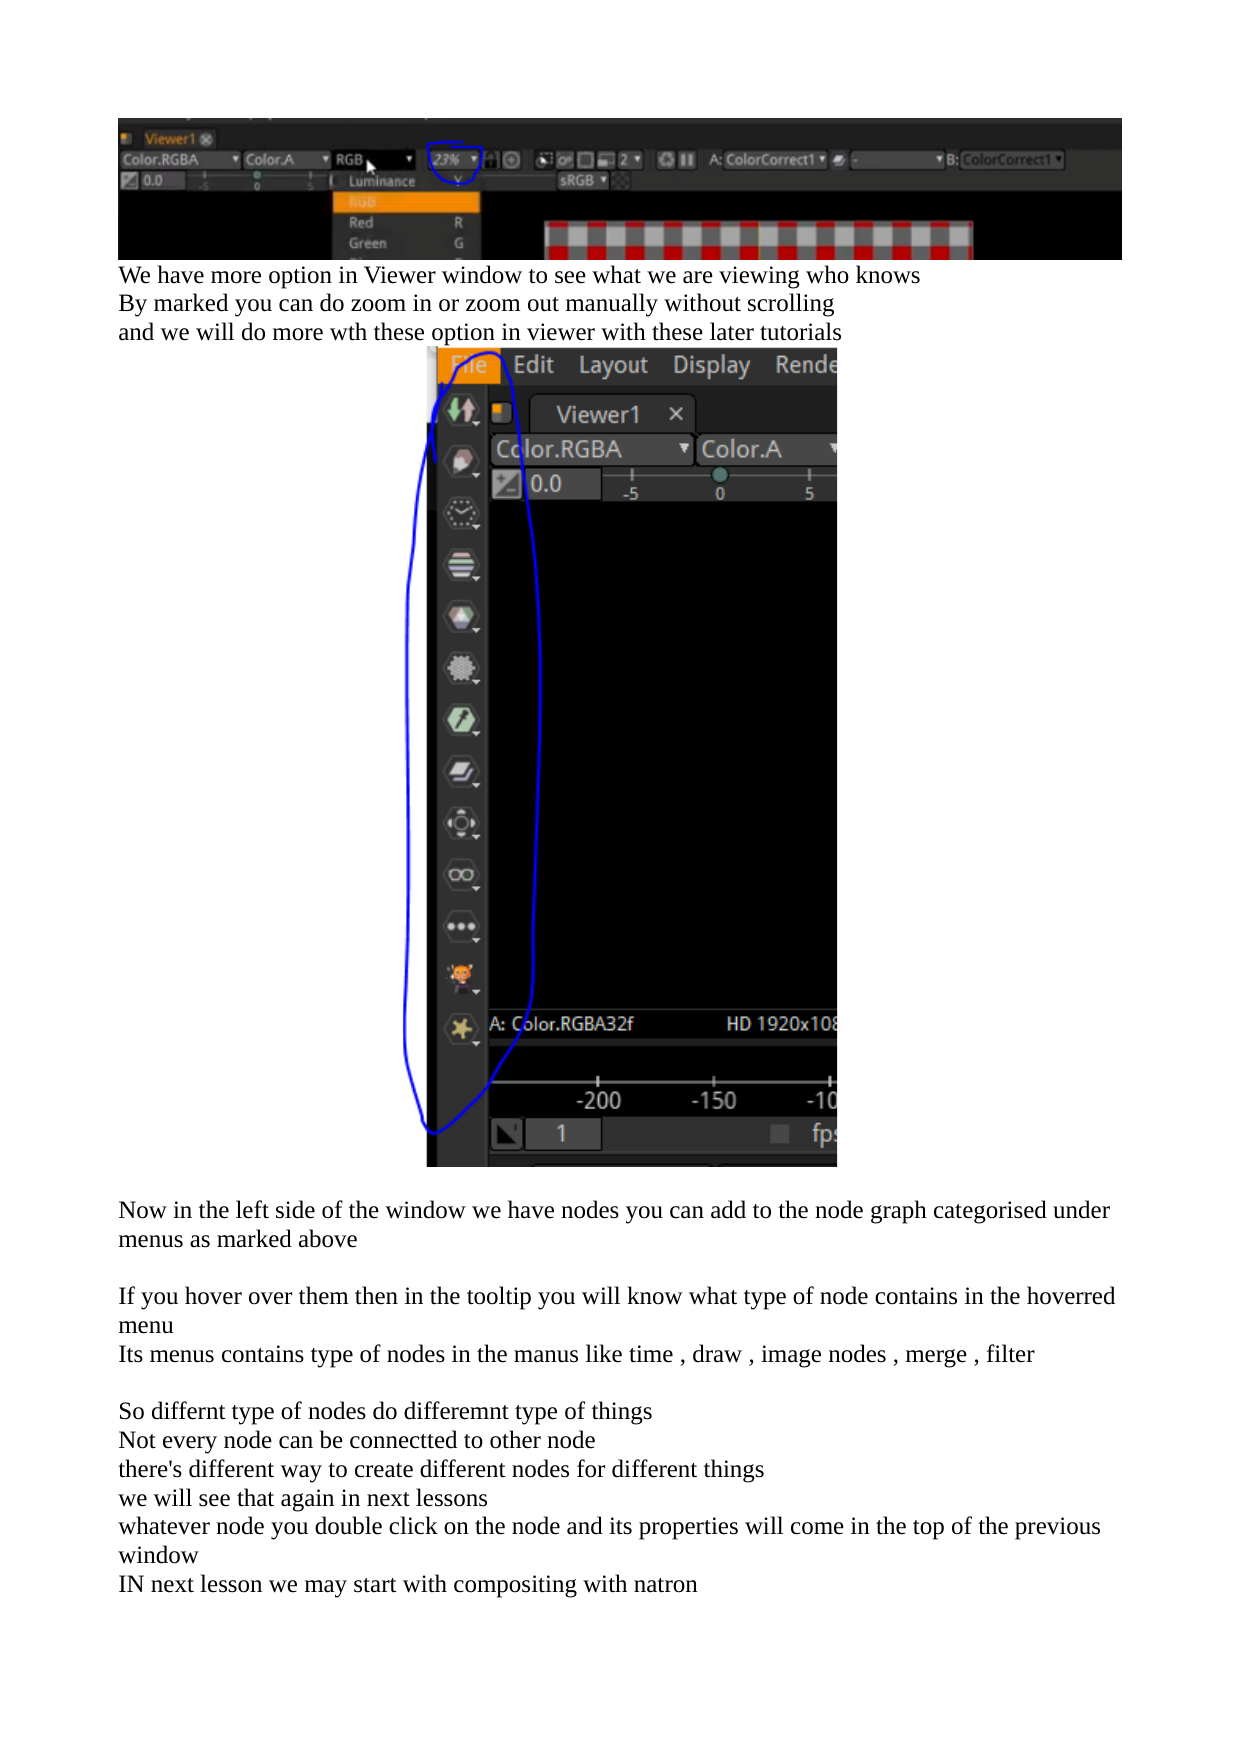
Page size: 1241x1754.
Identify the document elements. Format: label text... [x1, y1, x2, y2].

text Its menus contains type of nodes in the manus like time , draw , image nodes , merge , filter [118, 1339, 1122, 1368]
text IN next lesson we may start with compositing with natron [118, 1569, 1122, 1598]
text We have more option in Viewer window to see what we are viewing who knows [118, 260, 1122, 288]
text Now in the left side of the window we have nodes you can add to the node graph categorised under menus as marked above [118, 1195, 1122, 1253]
text If you hover over them then in the tooltip you will know what type of node contains in the hoverred menu [118, 1253, 1122, 1339]
text and we will do more wth these option in viewer with these later tutorials [118, 317, 1122, 346]
text there's different way to create different nodes for different things [118, 1454, 1122, 1483]
text So differnt type of nodes do differemnt type of things [118, 1396, 1122, 1425]
text we will see that again in next lessons [118, 1483, 1122, 1511]
picture [118, 118, 1122, 260]
picture [402, 346, 838, 1167]
text By marked you can do zoom in or zoom out manually without scrolling [118, 288, 1122, 317]
text Not every node can be connectted to other node [118, 1425, 1122, 1454]
text whatever node you double click on the node and its properties will come in the top of the previous window [118, 1511, 1122, 1569]
